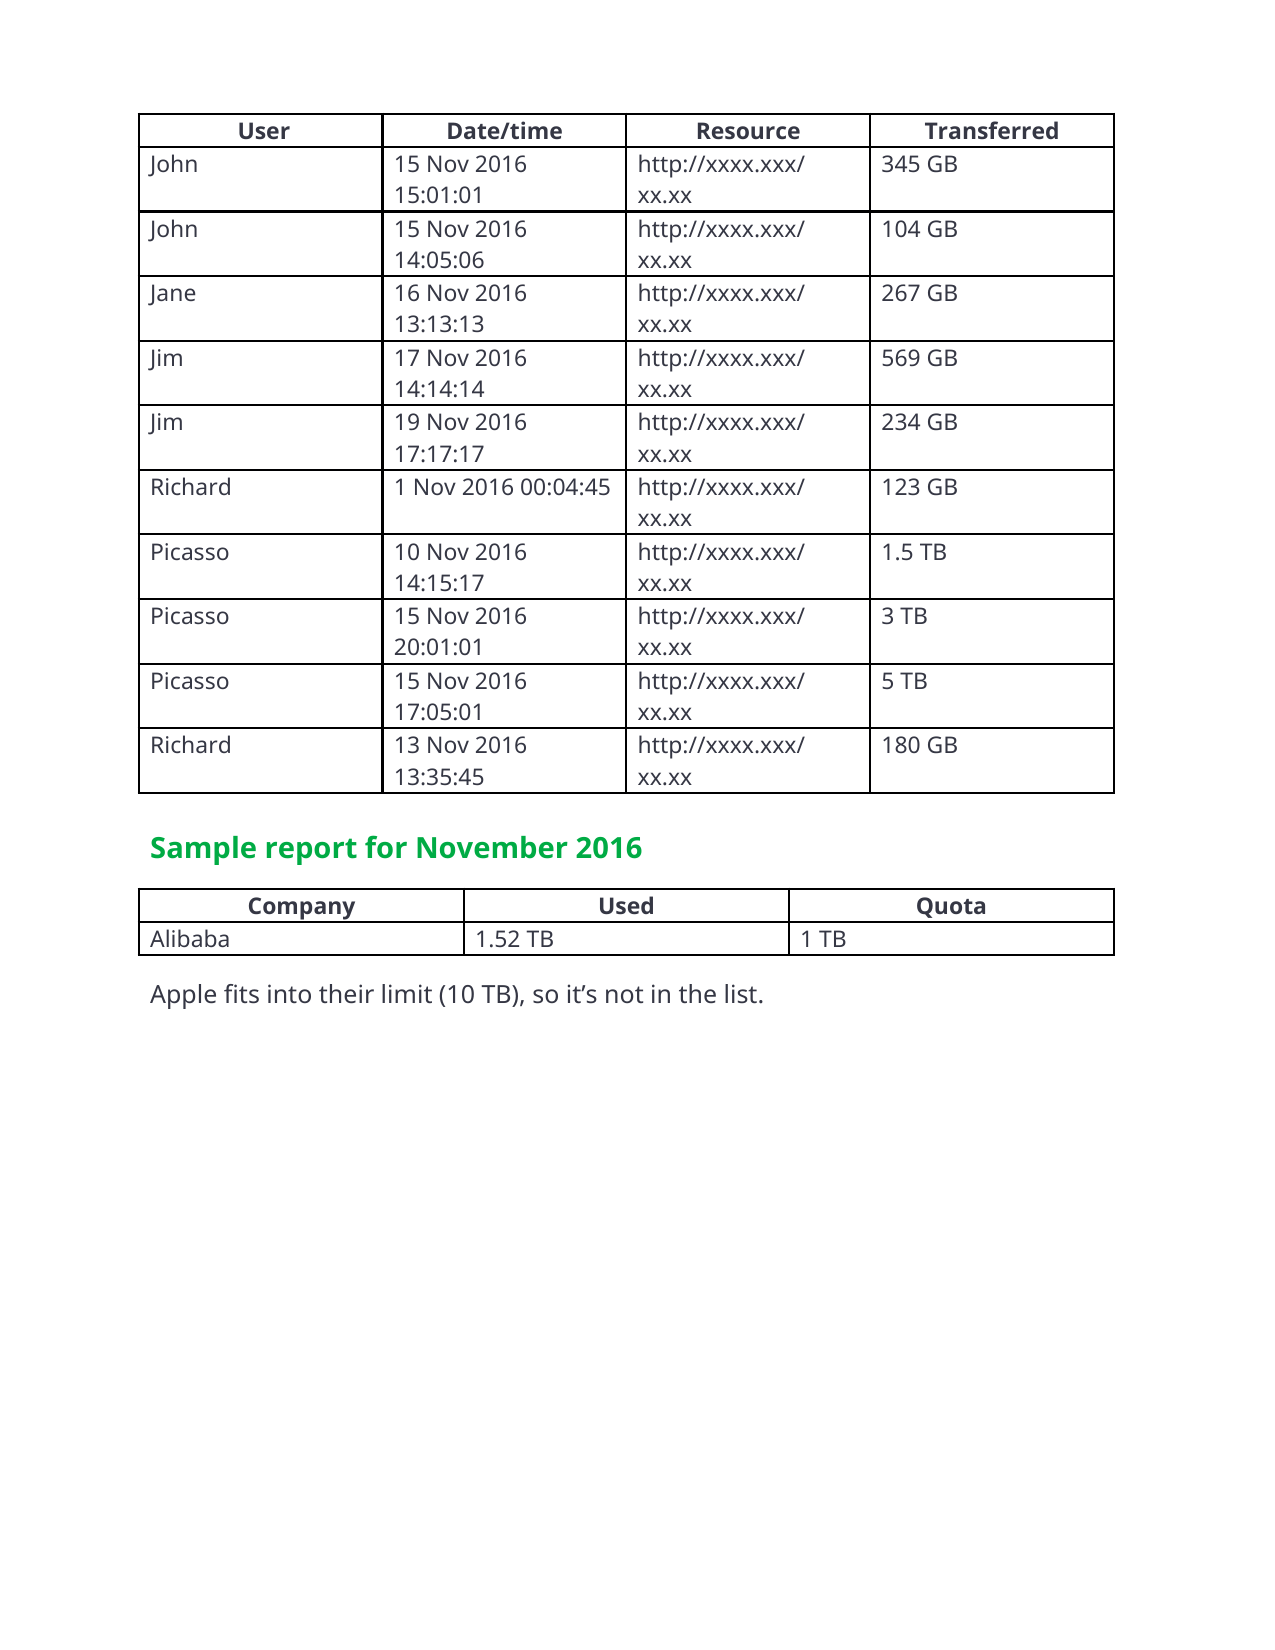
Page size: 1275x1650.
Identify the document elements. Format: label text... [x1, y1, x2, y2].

table_cell http://xxxx.xxx/xx.xx [627, 406, 869, 469]
table_cell 15 Nov 2016 17:05:01 [384, 665, 625, 727]
table_header Quota [790, 890, 1113, 921]
table_cell 15 Nov 2016 14:05:06 [384, 213, 625, 275]
table_cell http://xxxx.xxx/xx.xx [627, 148, 869, 210]
table_cell Jim [140, 342, 381, 404]
table_cell 123 GB [871, 471, 1113, 533]
table_cell http://xxxx.xxx/xx.xx [627, 471, 869, 533]
table_cell http://xxxx.xxx/xx.xx [627, 342, 869, 404]
table_cell Richard [140, 729, 381, 792]
table_cell Jim [140, 406, 381, 469]
table_cell 267 GB [871, 277, 1113, 339]
table_cell John [140, 148, 381, 210]
table_cell 104 GB [871, 213, 1113, 275]
table_header Resource [627, 115, 869, 146]
table_header User [140, 115, 381, 146]
table_cell 1 TB [790, 923, 1113, 954]
table_cell Picasso [140, 535, 381, 598]
table_cell 345 GB [871, 148, 1113, 210]
table_cell http://xxxx.xxx/xx.xx [627, 665, 869, 727]
table_cell http://xxxx.xxx/xx.xx [627, 600, 869, 662]
text Apple fits into their limit (10 TB), so it’s not in the list. [150, 977, 1125, 1011]
table_cell 1 Nov 2016 00:04:45 [384, 471, 625, 533]
table_cell 1.5 TB [871, 535, 1113, 598]
table_cell Richard [140, 471, 381, 533]
table_cell 180 GB [871, 729, 1113, 792]
table_cell Jane [140, 277, 381, 339]
table_cell Picasso [140, 600, 381, 662]
table_cell 569 GB [871, 342, 1113, 404]
table_cell 15 Nov 2016 15:01:01 [384, 148, 625, 210]
table_cell 10 Nov 2016 14:15:17 [384, 535, 625, 598]
table_cell John [140, 213, 381, 275]
table_header Used [465, 890, 788, 921]
table_header Transferred [871, 115, 1113, 146]
table_cell 3 TB [871, 600, 1113, 662]
table_cell 16 Nov 2016 13:13:13 [384, 277, 625, 339]
table_cell 13 Nov 2016 13:35:45 [384, 729, 625, 792]
table_cell http://xxxx.xxx/xx.xx [627, 535, 869, 598]
table_cell 15 Nov 2016 20:01:01 [384, 600, 625, 662]
table_cell 234 GB [871, 406, 1113, 469]
subtitle Sample report for November 2016 [150, 827, 1125, 867]
table_cell http://xxxx.xxx/xx.xx [627, 729, 869, 792]
table_cell http://xxxx.xxx/xx.xx [627, 277, 869, 339]
table_cell 5 TB [871, 665, 1113, 727]
table_header Date/time [384, 115, 625, 146]
table_header Company [140, 890, 463, 921]
table_cell Picasso [140, 665, 381, 727]
table_cell 19 Nov 2016 17:17:17 [384, 406, 625, 469]
table_cell Alibaba [140, 923, 463, 954]
table_cell 1.52 TB [465, 923, 788, 954]
table_cell http://xxxx.xxx/xx.xx [627, 213, 869, 275]
table_cell 17 Nov 2016 14:14:14 [384, 342, 625, 404]
